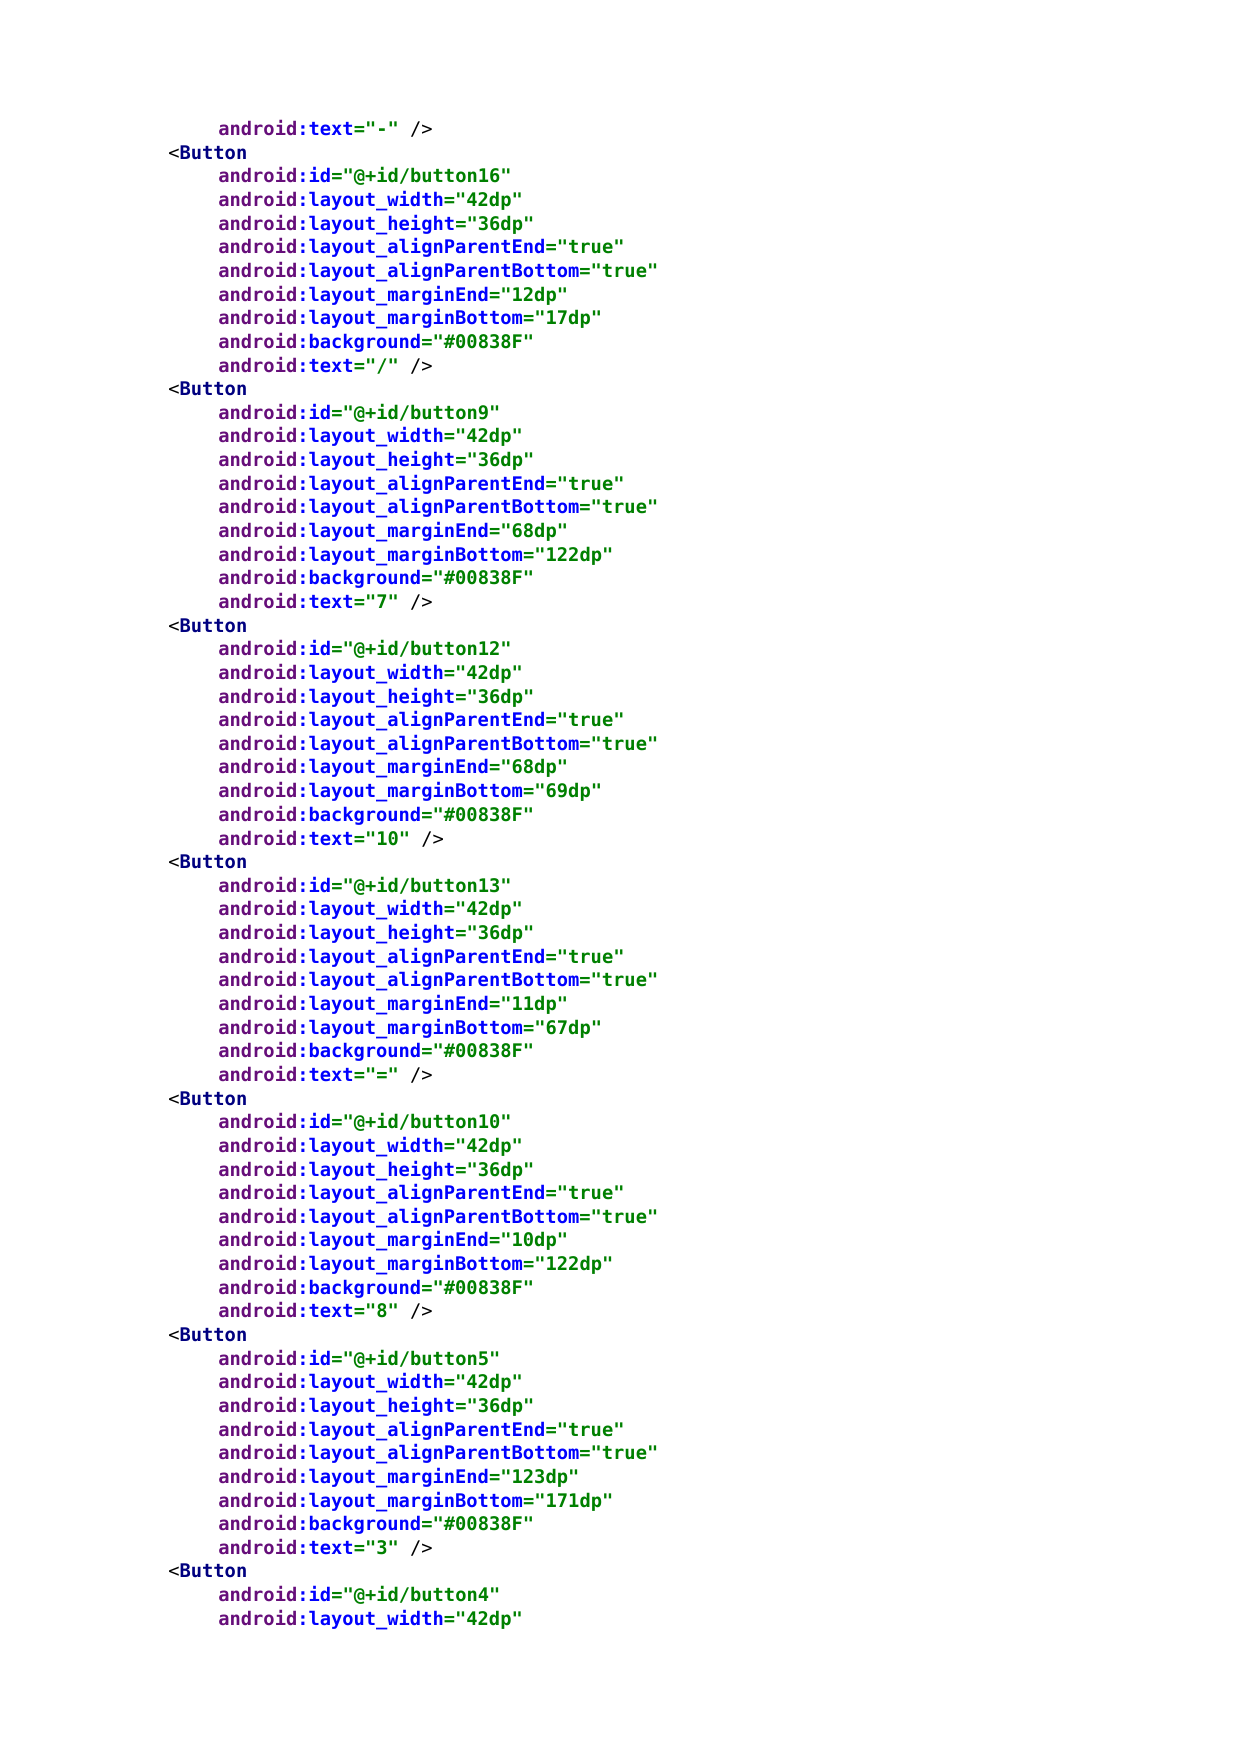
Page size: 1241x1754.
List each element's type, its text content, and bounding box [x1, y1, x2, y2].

text <Button [118, 142, 1122, 165]
text android:layout_alignParentBottom="true" [118, 1206, 1122, 1229]
text android:layout_width="42dp" [118, 189, 1122, 213]
text android:background="#00838F" [118, 331, 1122, 354]
text android:layout_marginBottom="122dp" [118, 544, 1122, 567]
text android:layout_marginEnd="123dp" [118, 1466, 1122, 1489]
text android:layout_width="42dp" [118, 898, 1122, 922]
text android:layout_width="42dp" [118, 1371, 1122, 1395]
text android:layout_height="36dp" [118, 213, 1122, 236]
text android:layout_alignParentBottom="true" [118, 1442, 1122, 1466]
text <Button [118, 1324, 1122, 1348]
text <Button [118, 615, 1122, 638]
text android:layout_alignParentEnd="true" [118, 236, 1122, 260]
text android:background="#00838F" [118, 567, 1122, 591]
text android:layout_height="36dp" [118, 686, 1122, 709]
text android:layout_height="36dp" [118, 922, 1122, 946]
text <Button [118, 851, 1122, 875]
text android:layout_marginBottom="171dp" [118, 1489, 1122, 1513]
text android:layout_height="36dp" [118, 449, 1122, 473]
text android:layout_alignParentEnd="true" [118, 473, 1122, 496]
text android:id="@+id/button13" [118, 875, 1122, 898]
text android:background="#00838F" [118, 1040, 1122, 1064]
text android:text="3" /> [118, 1537, 1122, 1561]
text android:id="@+id/button16" [118, 165, 1122, 189]
text <Button [118, 1561, 1122, 1584]
text android:text="=" /> [118, 1064, 1122, 1088]
text android:id="@+id/button5" [118, 1348, 1122, 1371]
text android:text="/" /> [118, 354, 1122, 378]
text android:layout_marginBottom="69dp" [118, 780, 1122, 804]
text android:layout_height="36dp" [118, 1395, 1122, 1419]
text android:layout_marginBottom="67dp" [118, 1017, 1122, 1040]
text <Button [118, 1088, 1122, 1111]
text android:layout_alignParentBottom="true" [118, 260, 1122, 284]
text android:id="@+id/button9" [118, 402, 1122, 426]
text android:layout_alignParentEnd="true" [118, 1419, 1122, 1442]
text android:layout_width="42dp" [118, 662, 1122, 686]
text android:layout_marginEnd="68dp" [118, 757, 1122, 780]
text android:layout_alignParentEnd="true" [118, 1182, 1122, 1206]
text android:id="@+id/button12" [118, 638, 1122, 662]
text android:layout_height="36dp" [118, 1158, 1122, 1182]
text android:layout_marginBottom="122dp" [118, 1253, 1122, 1277]
text android:layout_alignParentEnd="true" [118, 709, 1122, 733]
text android:layout_width="42dp" [118, 1135, 1122, 1158]
text android:layout_marginEnd="10dp" [118, 1229, 1122, 1253]
text android:layout_marginEnd="68dp" [118, 520, 1122, 544]
text android:text="8" /> [118, 1300, 1122, 1324]
text <Button [118, 378, 1122, 402]
text android:layout_marginEnd="11dp" [118, 993, 1122, 1017]
text android:background="#00838F" [118, 1277, 1122, 1300]
text android:layout_width="42dp" [118, 426, 1122, 449]
text android:layout_width="42dp" [118, 1608, 1122, 1631]
text android:background="#00838F" [118, 1513, 1122, 1537]
text android:id="@+id/button4" [118, 1584, 1122, 1608]
text android:text="-" /> [118, 118, 1122, 142]
text android:layout_alignParentBottom="true" [118, 969, 1122, 993]
text android:layout_marginEnd="12dp" [118, 284, 1122, 307]
text android:text="7" /> [118, 591, 1122, 615]
text android:layout_alignParentBottom="true" [118, 733, 1122, 757]
text android:id="@+id/button10" [118, 1111, 1122, 1135]
text android:layout_alignParentBottom="true" [118, 496, 1122, 520]
text android:layout_alignParentEnd="true" [118, 946, 1122, 969]
text android:background="#00838F" [118, 804, 1122, 827]
text android:text="10" /> [118, 827, 1122, 851]
text android:layout_marginBottom="17dp" [118, 307, 1122, 331]
